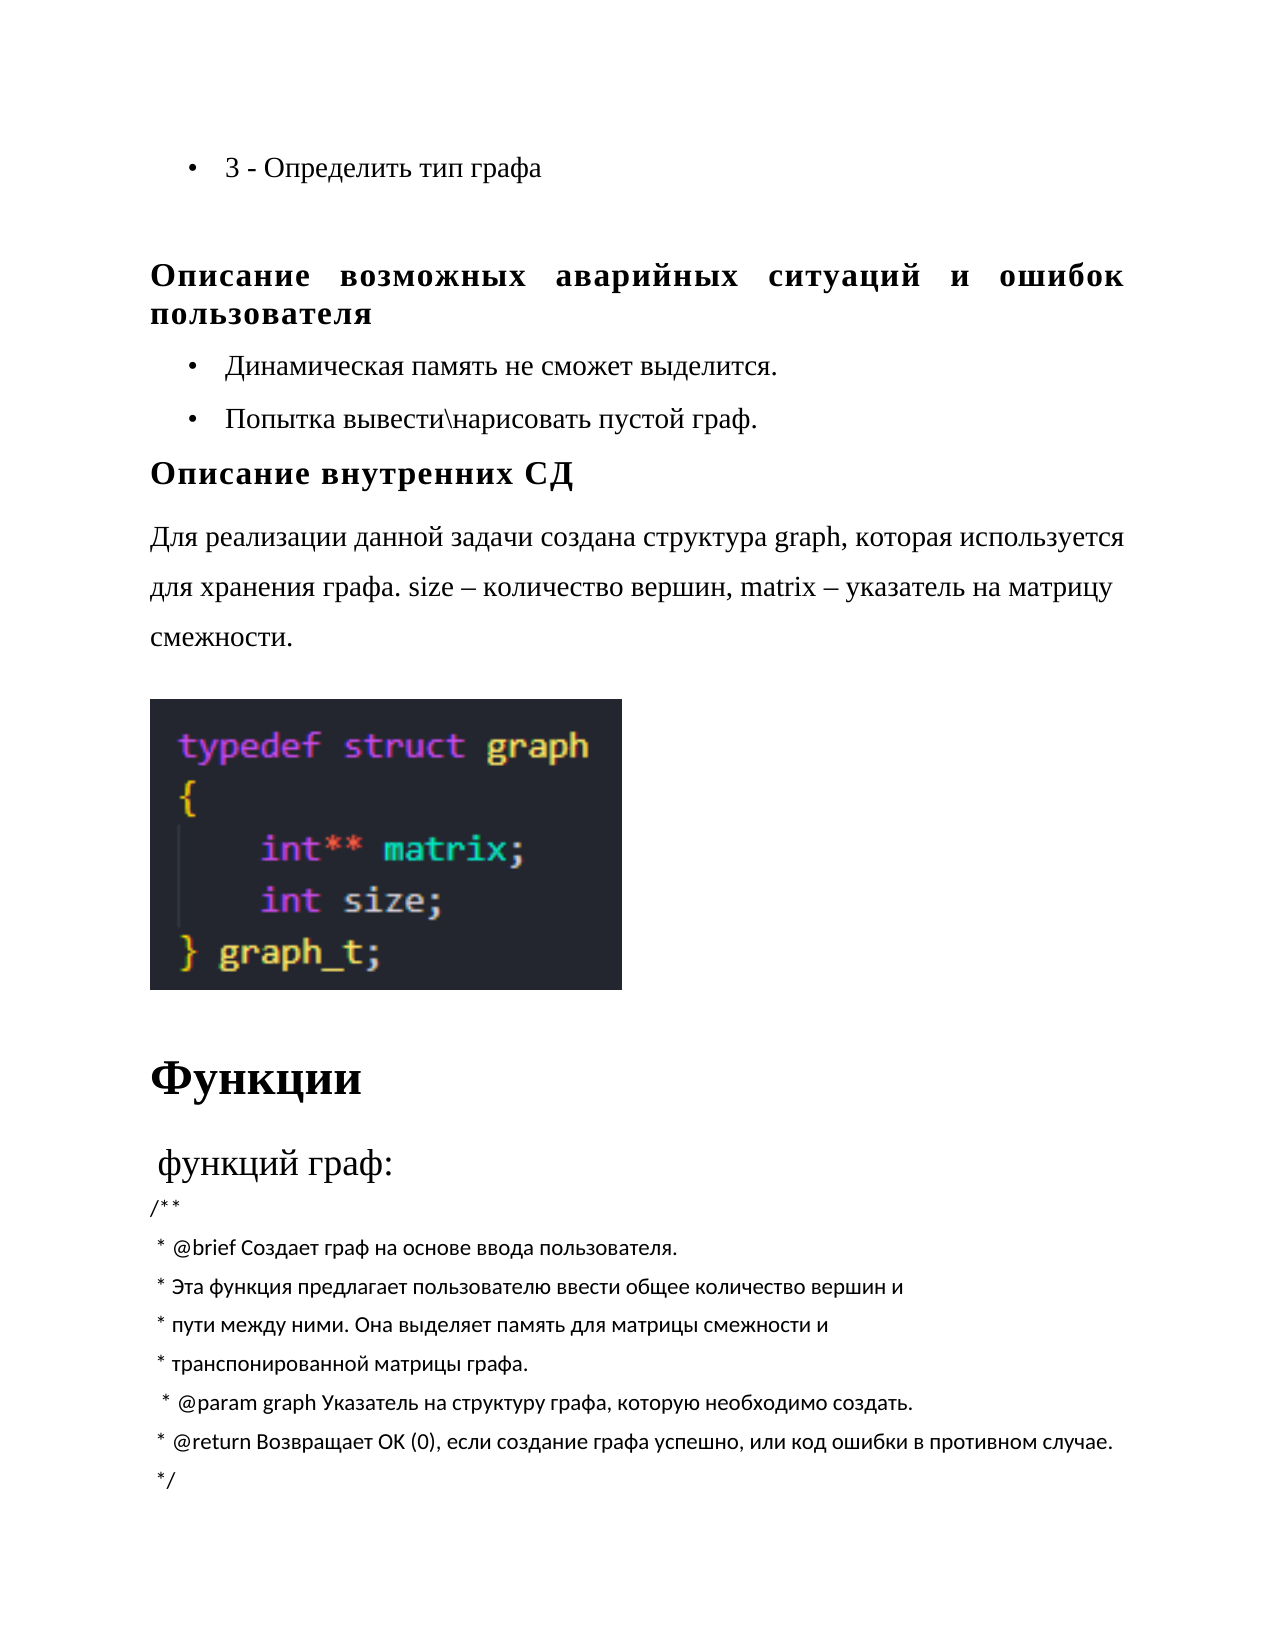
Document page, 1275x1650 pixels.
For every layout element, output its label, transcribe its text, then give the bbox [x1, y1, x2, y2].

list 3 - Определить тип графа [187, 150, 1125, 183]
list Динамическая память не сможет выделится. [187, 348, 1125, 382]
text Функции [150, 1048, 1125, 1106]
list Попытка вывести\нарисовать пустой граф. [187, 401, 1125, 434]
text Описание внутренних СД [150, 453, 1125, 492]
text Описание возможных аварийных ситуаций и ошибок пользователя [150, 255, 1125, 332]
text * @param graph Указатель на структуру графа, которую необходимо создать. [150, 1388, 1125, 1416]
text */ [150, 1466, 1125, 1494]
text * @return Возвращает OK (0), если создание графа успешно, или код ошибки в противном случае. [150, 1427, 1125, 1455]
text * @brief Создает граф на основе ввода пользователя. [150, 1233, 1125, 1261]
text * транспонированной матрицы графа. [150, 1349, 1125, 1377]
text * пути между ними. Она выделяет память для матрицы смежности и [150, 1311, 1125, 1339]
text /** [150, 1194, 1125, 1222]
text Для реализации данной задачи создана структура graph, которая используется для хранения графа. size – количество вершин, matrix – указатель на матрицу смежности. [150, 519, 1125, 653]
text * Эта функция предлагает пользователю ввести общее количество вершин и [150, 1272, 1125, 1300]
text функций граф: [150, 1140, 1125, 1183]
